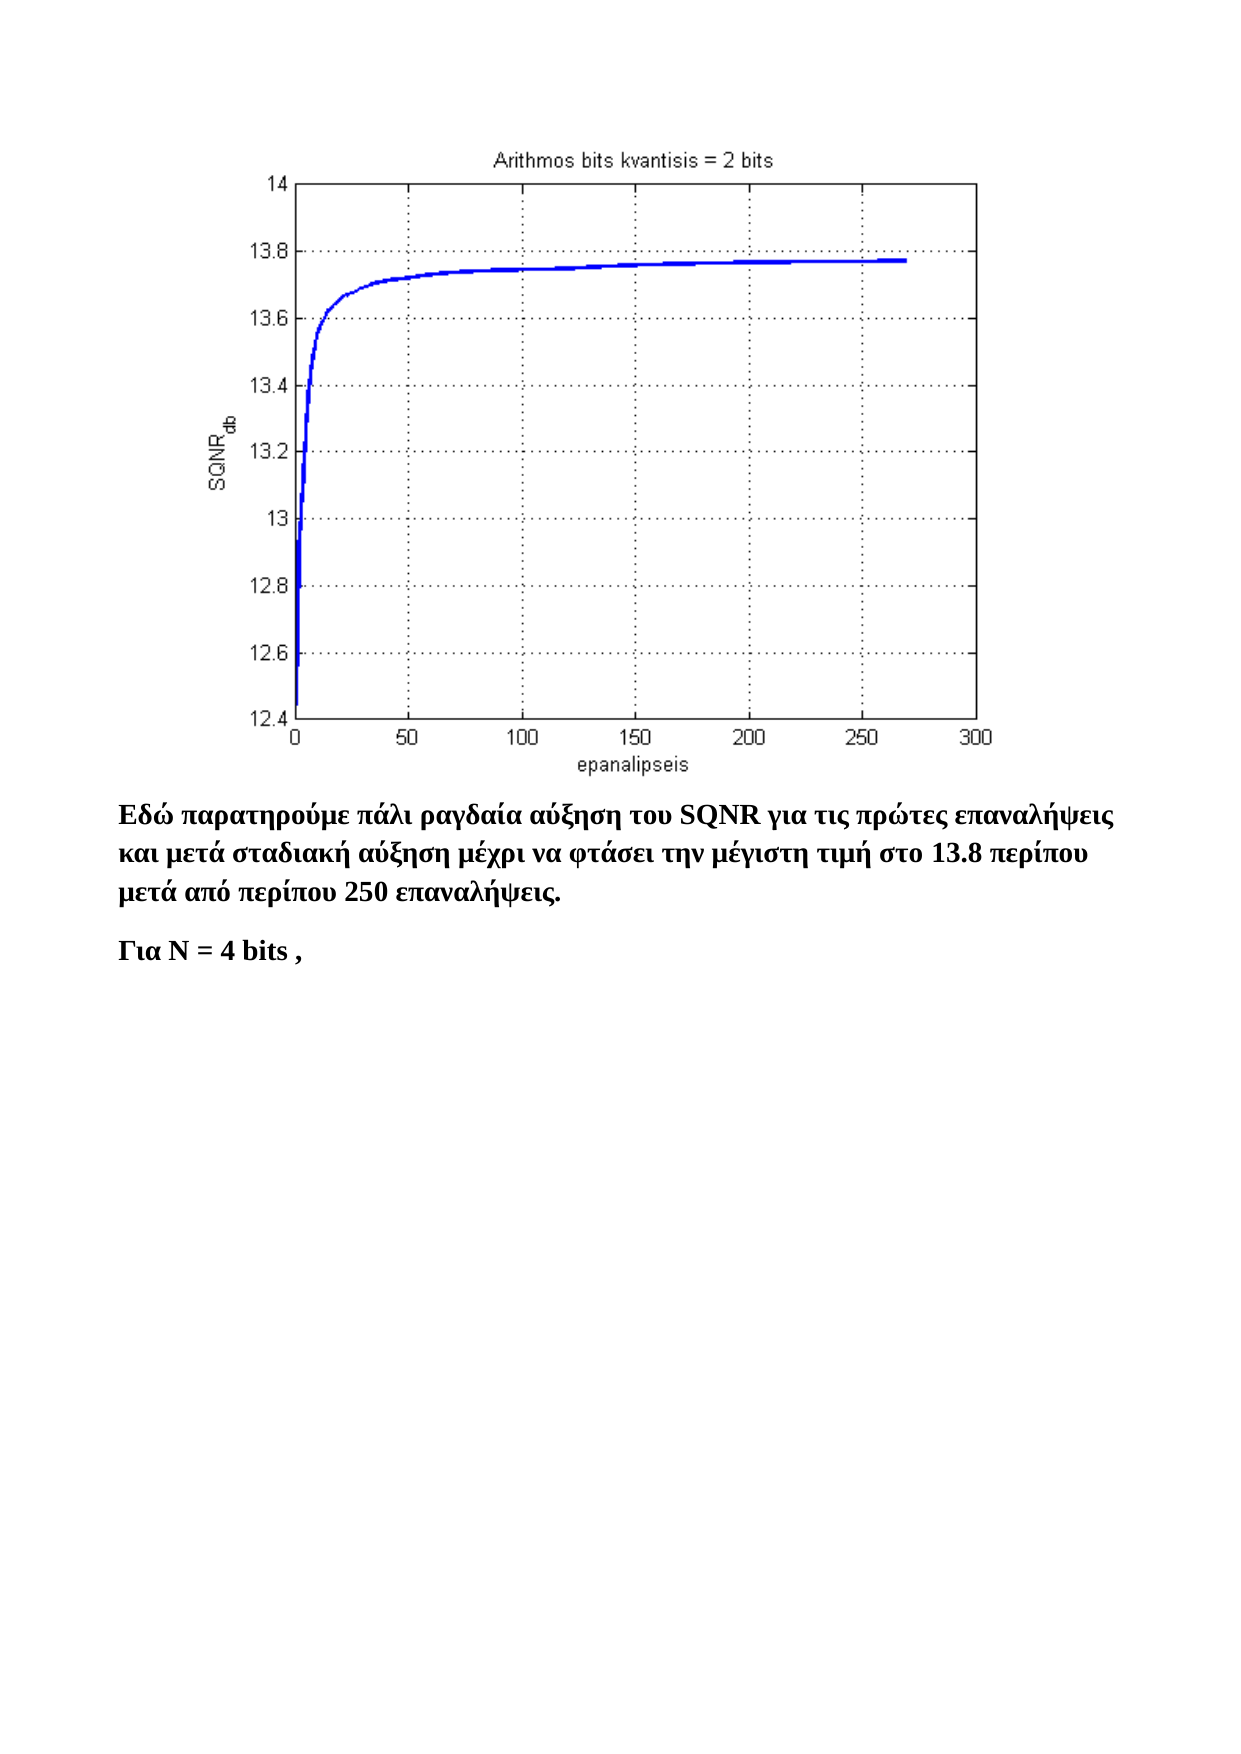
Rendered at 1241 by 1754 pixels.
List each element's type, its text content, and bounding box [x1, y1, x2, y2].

text Για Ν = 4 bits , [118, 933, 1122, 967]
text Εδώ παρατηρούμε πάλι ραγδαία αύξηση του SQNR για τις πρώτες επαναλήψεις και μετά σταδιακή αύξηση μέχρι να φτάσει την μέγιστη τιμή στο 13.8 περίπου μετά από περίπου 250 επαναλήψεις. [118, 118, 1122, 908]
picture [181, 135, 1059, 792]
